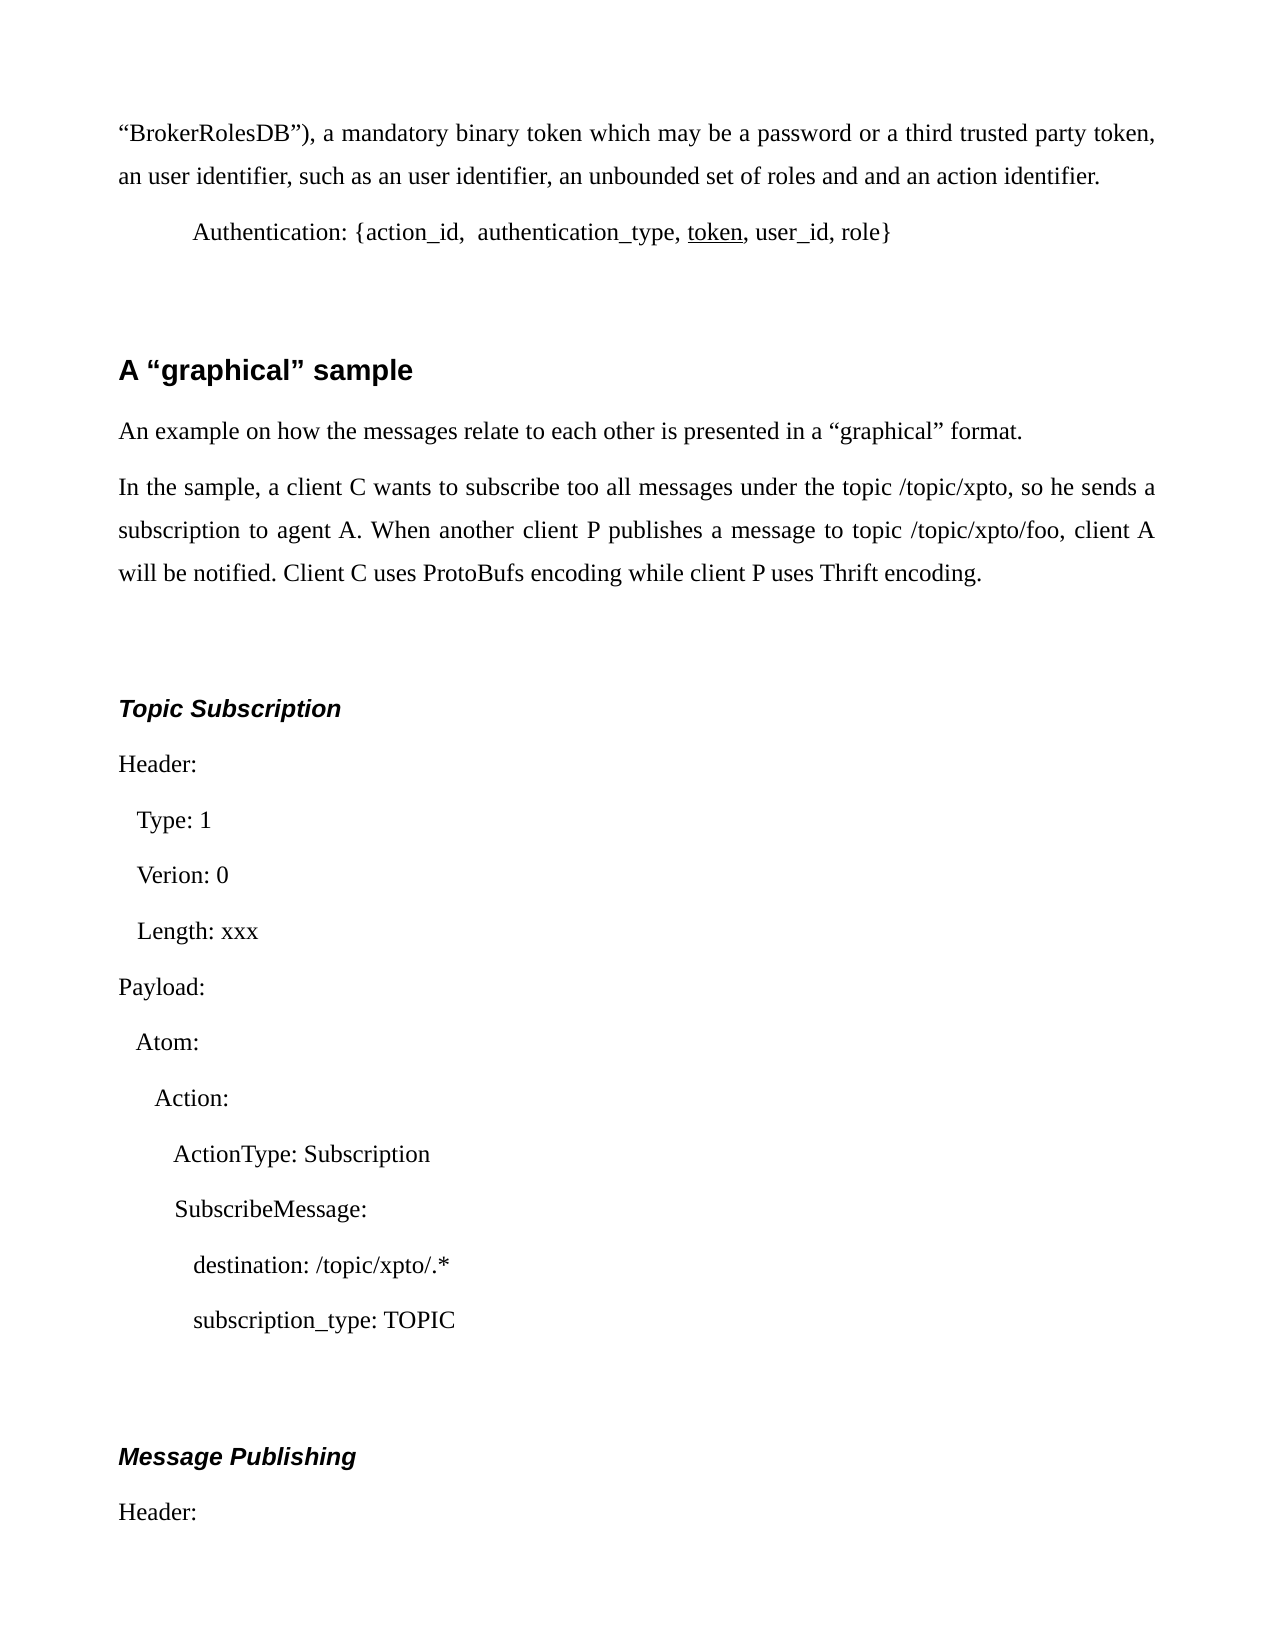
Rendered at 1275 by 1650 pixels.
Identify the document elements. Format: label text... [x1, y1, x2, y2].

text Action: [118, 1083, 1157, 1112]
subtitle A “graphical” sample [118, 353, 1157, 387]
text “BrokerRolesDB”), a mandatory binary token which may be a password or a third trusted party token, an user identifier, such as an user identifier, an unbounded set of roles and and an action identifier. [118, 118, 1157, 190]
text Payload: [118, 972, 1157, 1001]
text ActionType: Subscription [118, 1139, 1157, 1167]
text subscription_type: TOPIC [118, 1306, 1157, 1334]
text Header: [118, 749, 1157, 778]
text Header: [118, 1497, 1157, 1526]
subtitle Topic Subscription [118, 694, 1157, 723]
text Verion: 0 [118, 861, 1157, 889]
text In the sample, a client C wants to subscribe too all messages under the topic /topic/xpto, so he sends a subscription to agent A. When another client P publishes a message to topic /topic/xpto/foo, client A will be notified. Client C uses ProtoBufs encoding while client P uses Thrift encoding. [118, 472, 1157, 587]
text Length: xxx [118, 916, 1157, 945]
text Type: 1 [118, 805, 1157, 834]
text An example on how the messages relate to each other is presented in a “graphical” format. [118, 416, 1157, 445]
text SubscribeMessage: [118, 1194, 1157, 1223]
text destination: /topic/xpto/.* [118, 1250, 1157, 1279]
subtitle Message Publishing [118, 1442, 1157, 1470]
text Authentication: {action_id, authentication_type, token, user_id, role} [118, 217, 1157, 246]
text Atom: [118, 1027, 1157, 1056]
